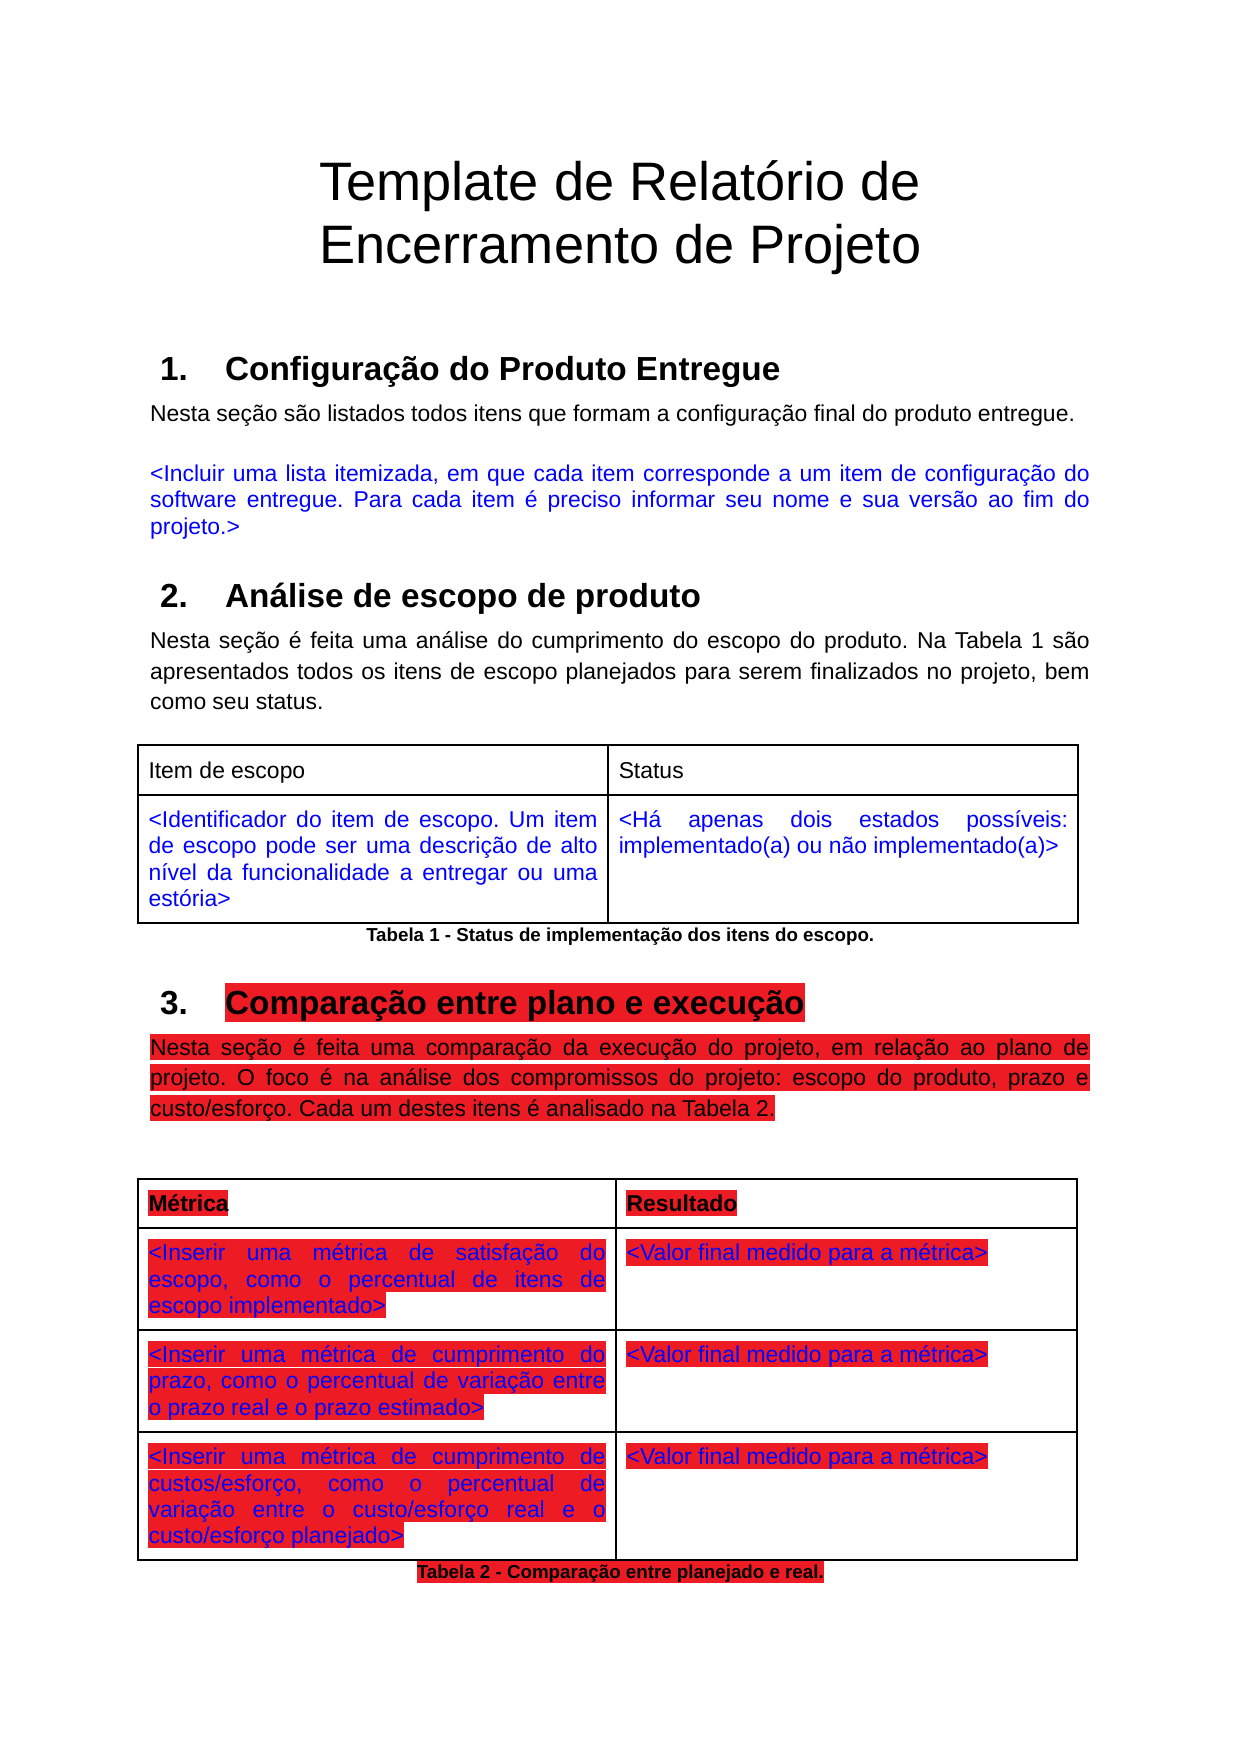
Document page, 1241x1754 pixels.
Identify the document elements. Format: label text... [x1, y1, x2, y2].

table_cell <Inserir uma métrica de satisfação do escopo, como o percentual de itens de escopo implementado> [139, 1229, 615, 1329]
text <Incluir uma lista itemizada, em que cada item corresponde a um item de configuração do software entregue. Para cada item é preciso informar seu nome e sua versão ao fim do projeto.> [150, 460, 1090, 539]
text Tabela 2 - Comparação entre planejado e real. [150, 1561, 1090, 1583]
title Template de Relatório de Encerramento de Projeto [150, 150, 1090, 274]
subtitle Comparação entre plano e execução [187, 983, 1090, 1022]
table_header Métrica [139, 1180, 615, 1227]
text Nesta seção é feita uma comparação da execução do projeto, em relação ao plano de projeto. O foco é na análise dos compromissos do projeto: escopo do produto, prazo e custo/esforço. Cada um destes itens é analisado na Tabela 2. [150, 1034, 1090, 1121]
text Nesta seção são listados todos itens que formam a configuração final do produto entregue. [150, 399, 1090, 426]
table_cell <Inserir uma métrica de cumprimento de custos/esforço, como o percentual de variação entre o custo/esforço real e o custo/esforço planejado> [139, 1433, 615, 1559]
subtitle Análise de escopo de produto [187, 576, 1090, 615]
table_cell <Identificador do item de escopo. Um item de escopo pode ser uma descrição de alto nível da funcionalidade a entregar ou uma estória> [139, 796, 607, 922]
table_header Resultado [617, 1180, 1076, 1227]
text Nesta seção é feita uma análise do cumprimento do escopo do produto. Na Tabela 1 são apresentados todos os itens de escopo planejados para serem finalizados no projeto, bem como seu status. [150, 627, 1090, 714]
table_cell <Há apenas dois estados possíveis: implementado(a) ou não implementado(a)> [609, 796, 1077, 922]
table_cell <Valor final medido para a métrica> [617, 1229, 1076, 1329]
table_cell <Valor final medido para a métrica> [617, 1331, 1076, 1431]
table_cell <Valor final medido para a métrica> [617, 1433, 1076, 1559]
subtitle Configuração do Produto Entregue [187, 348, 1090, 387]
table_header Item de escopo [139, 746, 607, 794]
text Tabela 1 - Status de implementação dos itens do escopo. [150, 924, 1090, 946]
table_header Status [609, 746, 1077, 794]
table_cell <Inserir uma métrica de cumprimento do prazo, como o percentual de variação entre o prazo real e o prazo estimado> [139, 1331, 615, 1431]
